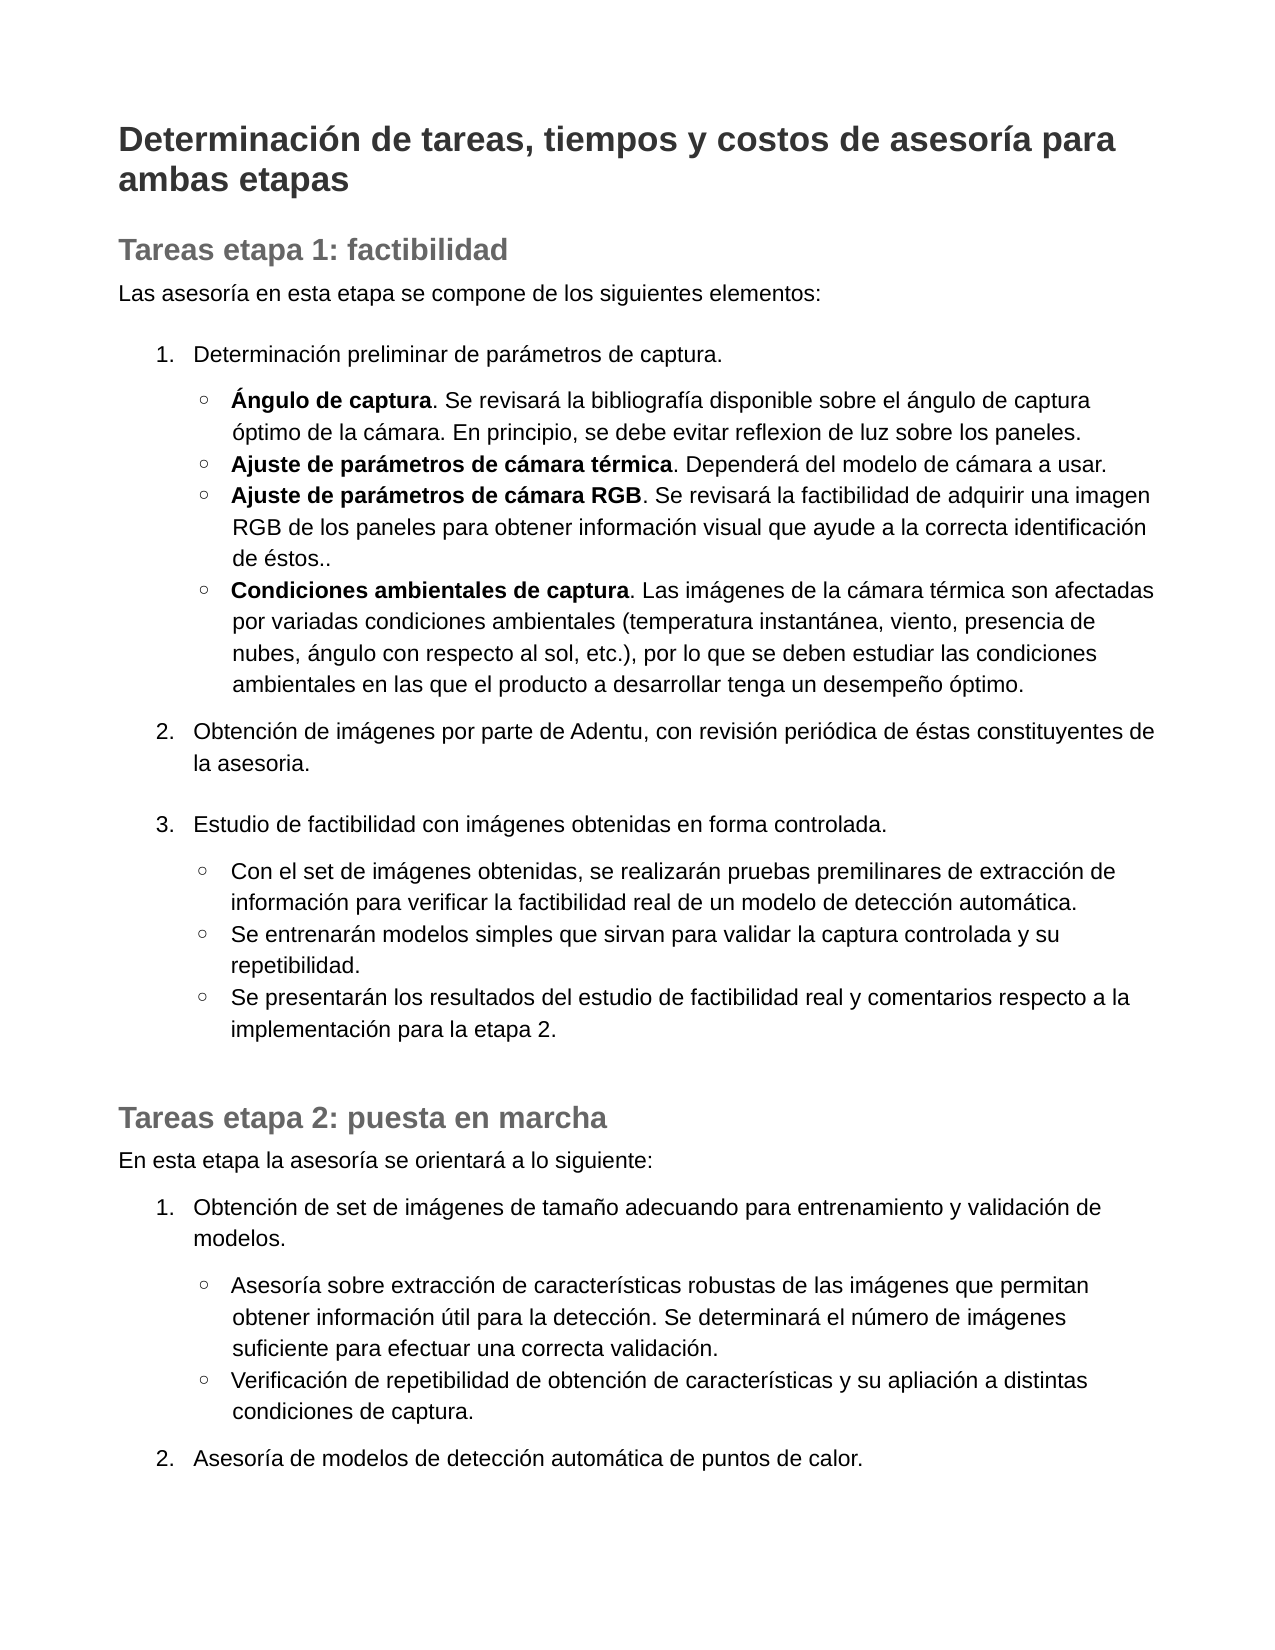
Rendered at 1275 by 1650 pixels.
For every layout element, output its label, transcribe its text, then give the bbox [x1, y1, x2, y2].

list Ajuste de parámetros de cámara RGB. Se revisará la factibilidad de adquirir una imagen RGB de los paneles para obtener información visual que ayude a la correcta identificación de éstos.. [194, 482, 1157, 572]
list Verificación de repetibilidad de obtención de características y su apliación a distintas condiciones de captura. [194, 1367, 1157, 1424]
text Las asesoría en esta etapa se compone de los siguientes elementos: [118, 280, 1157, 306]
subtitle Determinación de tareas, tiempos y costos de asesoría para ambas etapas [118, 118, 1157, 198]
subtitle Tareas etapa 1: factibilidad [118, 232, 1157, 267]
list Ángulo de captura. Se revisará la bibliografía disponible sobre el ángulo de captura óptimo de la cámara. En principio, se debe evitar reflexion de luz sobre los paneles. [194, 387, 1157, 445]
list Determinación preliminar de parámetros de captura. [156, 341, 1157, 367]
list Obtención de set de imágenes de tamaño adecuando para entrenamiento y validación de modelos. [156, 1194, 1157, 1252]
list Condiciones ambientales de captura. Las imágenes de la cámara térmica son afectadas por variadas condiciones ambientales (temperatura instantánea, viento, presencia de nubes, ángulo con respecto al sol, etc.), por lo que se deben estudiar las condiciones ambientales en las que el producto a desarrollar tenga un desempeño óptimo. [194, 577, 1157, 698]
list Con el set de imágenes obtenidas, se realizarán pruebas premilinares de extracción de información para verificar la factibilidad real de un modelo de detección automática. [193, 858, 1157, 916]
list Ajuste de parámetros de cámara térmica. Dependerá del modelo de cámara a usar. [194, 451, 1157, 477]
list Se entrenarán modelos simples que sirvan para validar la captura controlada y su repetibilidad. [193, 921, 1157, 979]
text En esta etapa la asesoría se orientará a lo siguiente: [118, 1147, 1157, 1174]
list Se presentarán los resultados del estudio de factibilidad real y comentarios respecto a la implementación para la etapa 2. [193, 984, 1157, 1042]
list Estudio de factibilidad con imágenes obtenidas en forma controlada. [156, 811, 1157, 837]
subtitle Tareas etapa 2: puesta en marcha [118, 1099, 1157, 1135]
list Asesoría de modelos de detección automática de puntos de calor. [156, 1445, 1157, 1471]
list Asesoría sobre extracción de características robustas de las imágenes que permitan obtener información útil para la detección. Se determinará el número de imágenes suficiente para efectuar una correcta validación. [194, 1272, 1157, 1361]
list Obtención de imágenes por parte de Adentu, con revisión periódica de éstas constituyentes de la asesoria. [156, 718, 1157, 776]
